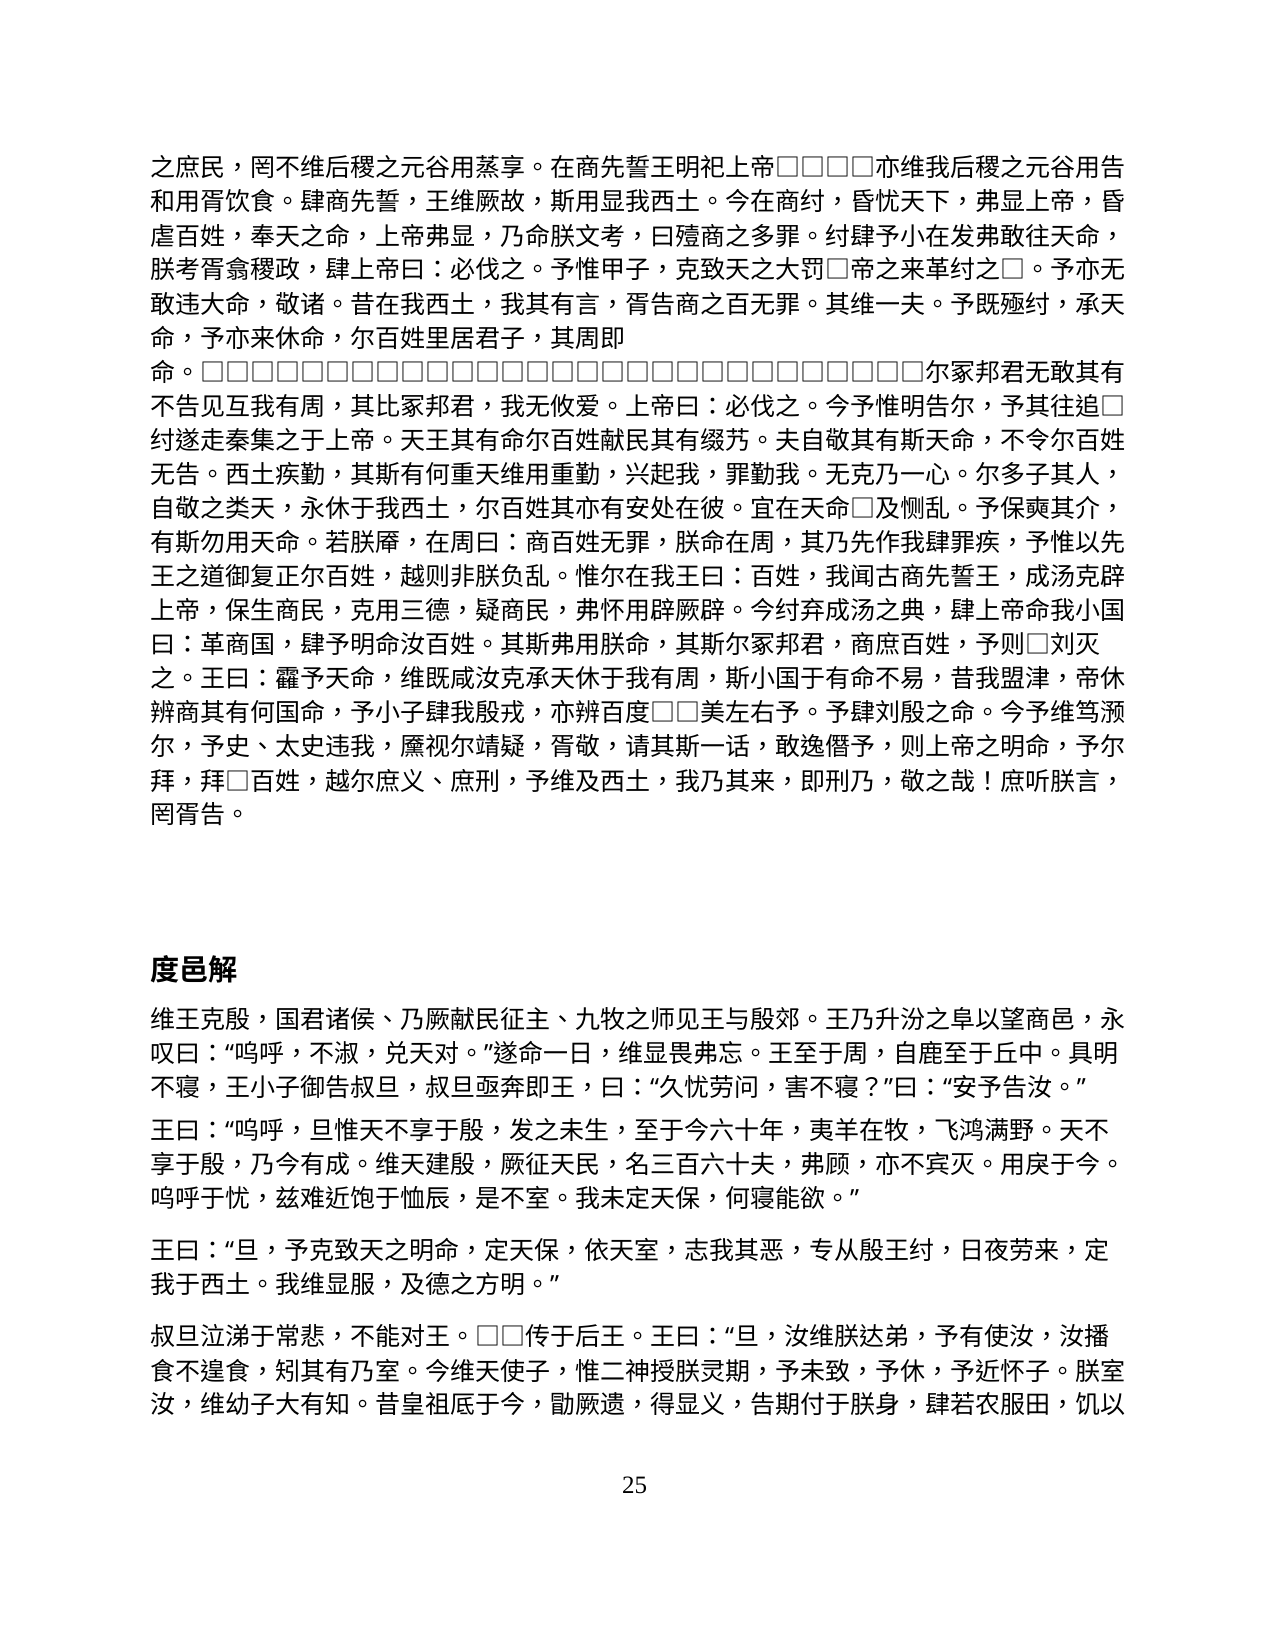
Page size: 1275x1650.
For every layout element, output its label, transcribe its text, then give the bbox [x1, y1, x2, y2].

text 维王克殷，国君诸侯、乃厥献民征主、九牧之师见王与殷郊。王乃升汾之阜以望商邑，永叹曰：“呜呼，不淑，兑天对。”遂命一日，维显畏弗忘。王至于周，自鹿至于丘中。具明不寝，王小子御告叔旦，叔旦亟奔即王，曰：“久忧劳问，害不寝？”曰：“安予告汝。” [150, 1002, 1125, 1104]
text 王曰：“呜呼，旦惟天不享于殷，发之未生，至于今六十年，夷羊在牧，飞鸿满野。天不享于殷，乃今有成。维天建殷，厥征天民，名三百六十夫，弗顾，亦不宾灭。用戾于今。呜呼于忧，兹难近饱于恤辰，是不室。我未定天保，何寝能欲。” [150, 1113, 1125, 1215]
text 王曰：“旦，予克致天之明命，定天保，依天室，志我其恶，专从殷王纣，日夜劳来，定我于西土。我维显服，及德之方明。” [150, 1233, 1125, 1301]
text 之庶民，罔不维后稷之元谷用蒸享。在商先誓王明祀上帝□□□□亦维我后稷之元谷用告和用胥饮食。肆商先誓，王维厥故，斯用显我西土。今在商纣，昏忧天下，弗显上帝，昏虐百姓，奉天之命，上帝弗显，乃命朕文考，曰殪商之多罪。纣肆予小在发弗敢往天命，朕考胥翕稷政，肆上帝曰：必伐之。予惟甲子，克致天之大罚□帝之来革纣之□。予亦无敢违大命，敬诸。昔在我西土，我其有言，胥告商之百无罪。其维一夫。予既殛纣，承天命，予亦来休命，尔百姓里居君子，其周即命。□□□□□□□□□□□□□□□□□□□□□□□□□□□□□尔冢邦君无敢其有不告见互我有周，其比冢邦君，我无攸爱。上帝曰：必伐之。今予惟明告尔，予其往追□纣遂走秦集之于上帝。天王其有命尔百姓献民其有缀艿。夫自敬其有斯天命，不令尔百姓无告。西土疾勤，其斯有何重天维用重勤，兴起我，罪勤我。无克乃一心。尔多子其人，自敬之类天，永休于我西土，尔百姓其亦有安处在彼。宜在天命□及恻乱。予保奭其介，有斯勿用天命。若朕厣，在周曰：商百姓无罪，朕命在周，其乃先作我肆罪疾，予惟以先王之道御复正尔百姓，越则非朕负乱。惟尔在我王曰：百姓，我闻古商先誓王，成汤克辟上帝，保生商民，克用三德，疑商民，弗怀用辟厥辟。今纣弃成汤之典，肆上帝命我小国曰：革商国，肆予明命汝百姓。其斯弗用朕命，其斯尔冢邦君，商庶百姓，予则□刘灭之。王曰：靃予天命，维既咸汝克承天休于我有周，斯小国于有命不易，昔我盟津，帝休辨商其有何国命，予小子肆我殷戎，亦辨百度□□美左右予。予肆刘殷之命。今予维笃滪尔，予史、太史违我，黡视尔靖疑，胥敬，请其斯一话，敢逸僭予，则上帝之明命，予尔拜，拜□百姓，越尔庶义、庶刑，予维及西土，我乃其来，即刑乃，敬之哉！庶听朕言，罔胥告。 [150, 150, 1125, 831]
subtitle 度邑解 [150, 949, 1125, 989]
text 叔旦泣涕于常悲，不能对王。□□传于后王。王曰：“旦，汝维朕达弟，予有使汝，汝播食不遑食，矧其有乃室。今维天使子，惟二神授朕灵期，予未致，予休，予近怀子。朕室汝，维幼子大有知。昔皇祖厎于今，勖厥遗，得显义，告期付于朕身，肆若农服田，饥以 [150, 1319, 1125, 1421]
